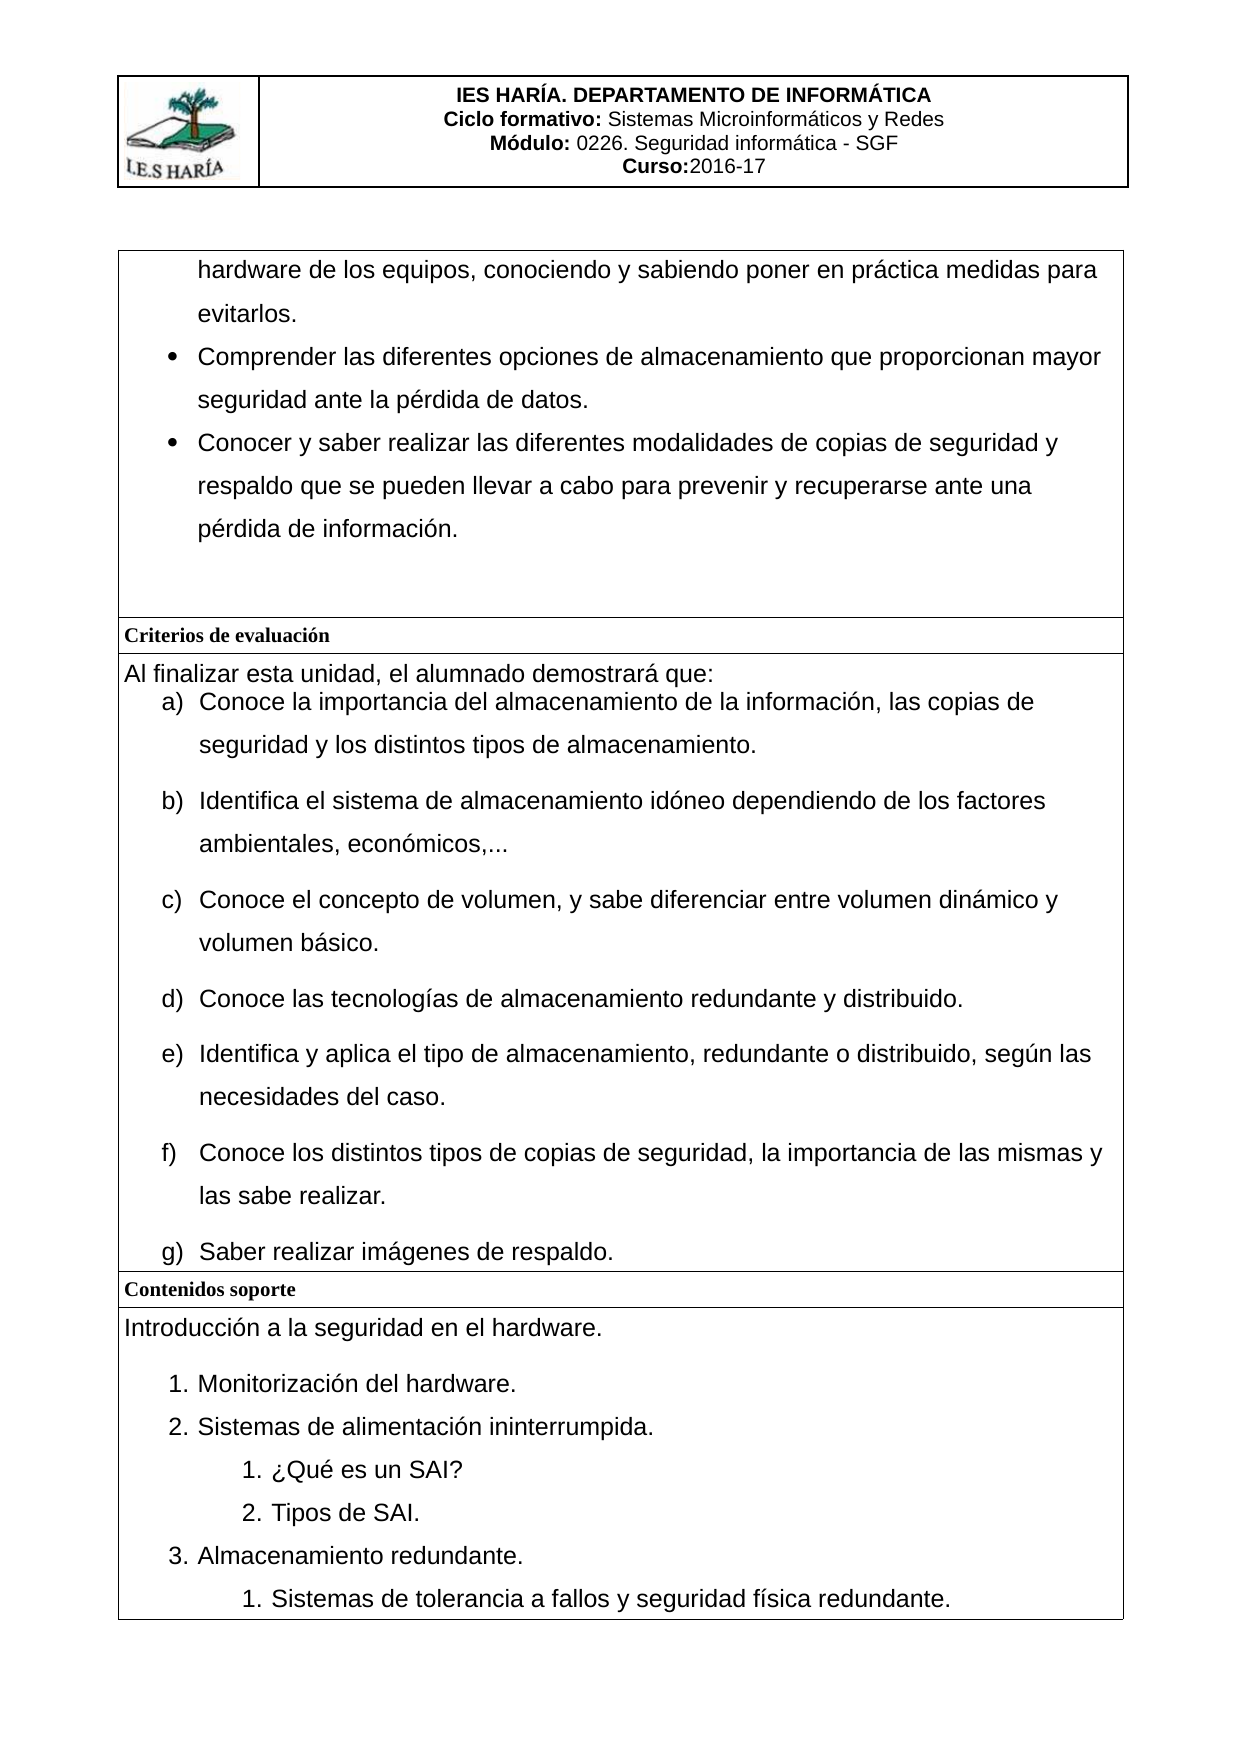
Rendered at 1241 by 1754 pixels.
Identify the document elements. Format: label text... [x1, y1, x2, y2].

table_cell Contenidos soporte [119, 1272, 1123, 1307]
table_cell Criterios de evaluación [119, 618, 1123, 653]
table_cell Introducción a la seguridad en el hardware. Monitorización del hardware. Sistemas de alimentación ininterrumpida. ¿Qué es un SAI? Tipos de SAI. Almacenamiento redundante. Sistemas de tolerancia a fallos y seguridad física redundante. Sistemas RAID. Configuraciones o niveles RAID básicos. Configuraciones o niveles RAID avanzados. RAID en Windows. Clusters de servidores. Clasificación de los clusters. Componentes de un cluster. Almacenamiento externo. Cloud Computing. NAS. SAN. [119, 1308, 1123, 1619]
table_cell Al finalizar esta unidad, el alumnado demostrará que: Conoce la importancia del almacenamiento de la información, las copias de seguridad y los distintos tipos de almacenamiento. Identifica el sistema de almacenamiento idóneo dependiendo de los factores ambientales, económicos,... Conoce el concepto de volumen, y sabe diferenciar entre volumen dinámico y volumen básico. Conoce las tecnologías de almacenamiento redundante y distribuido. Identifica y aplica el tipo de almacenamiento, redundante o distribuido, según las necesidades del caso. Conoce los distintos tipos de copias de seguridad, la importancia de las mismas y las sabe realizar. Saber realizar imágenes de respaldo. [119, 654, 1123, 1271]
table_cell hardware de los equipos, conociendo y sabiendo poner en práctica medidas para evitarlos. Comprender las diferentes opciones de almacenamiento que proporcionan mayor seguridad ante la pérdida de datos. Conocer y saber realizar las diferentes modalidades de copias de seguridad y respaldo que se pueden llevar a cabo para prevenir y recuperarse ante una pérdida de información. [119, 251, 1123, 617]
picture [123, 82, 241, 180]
